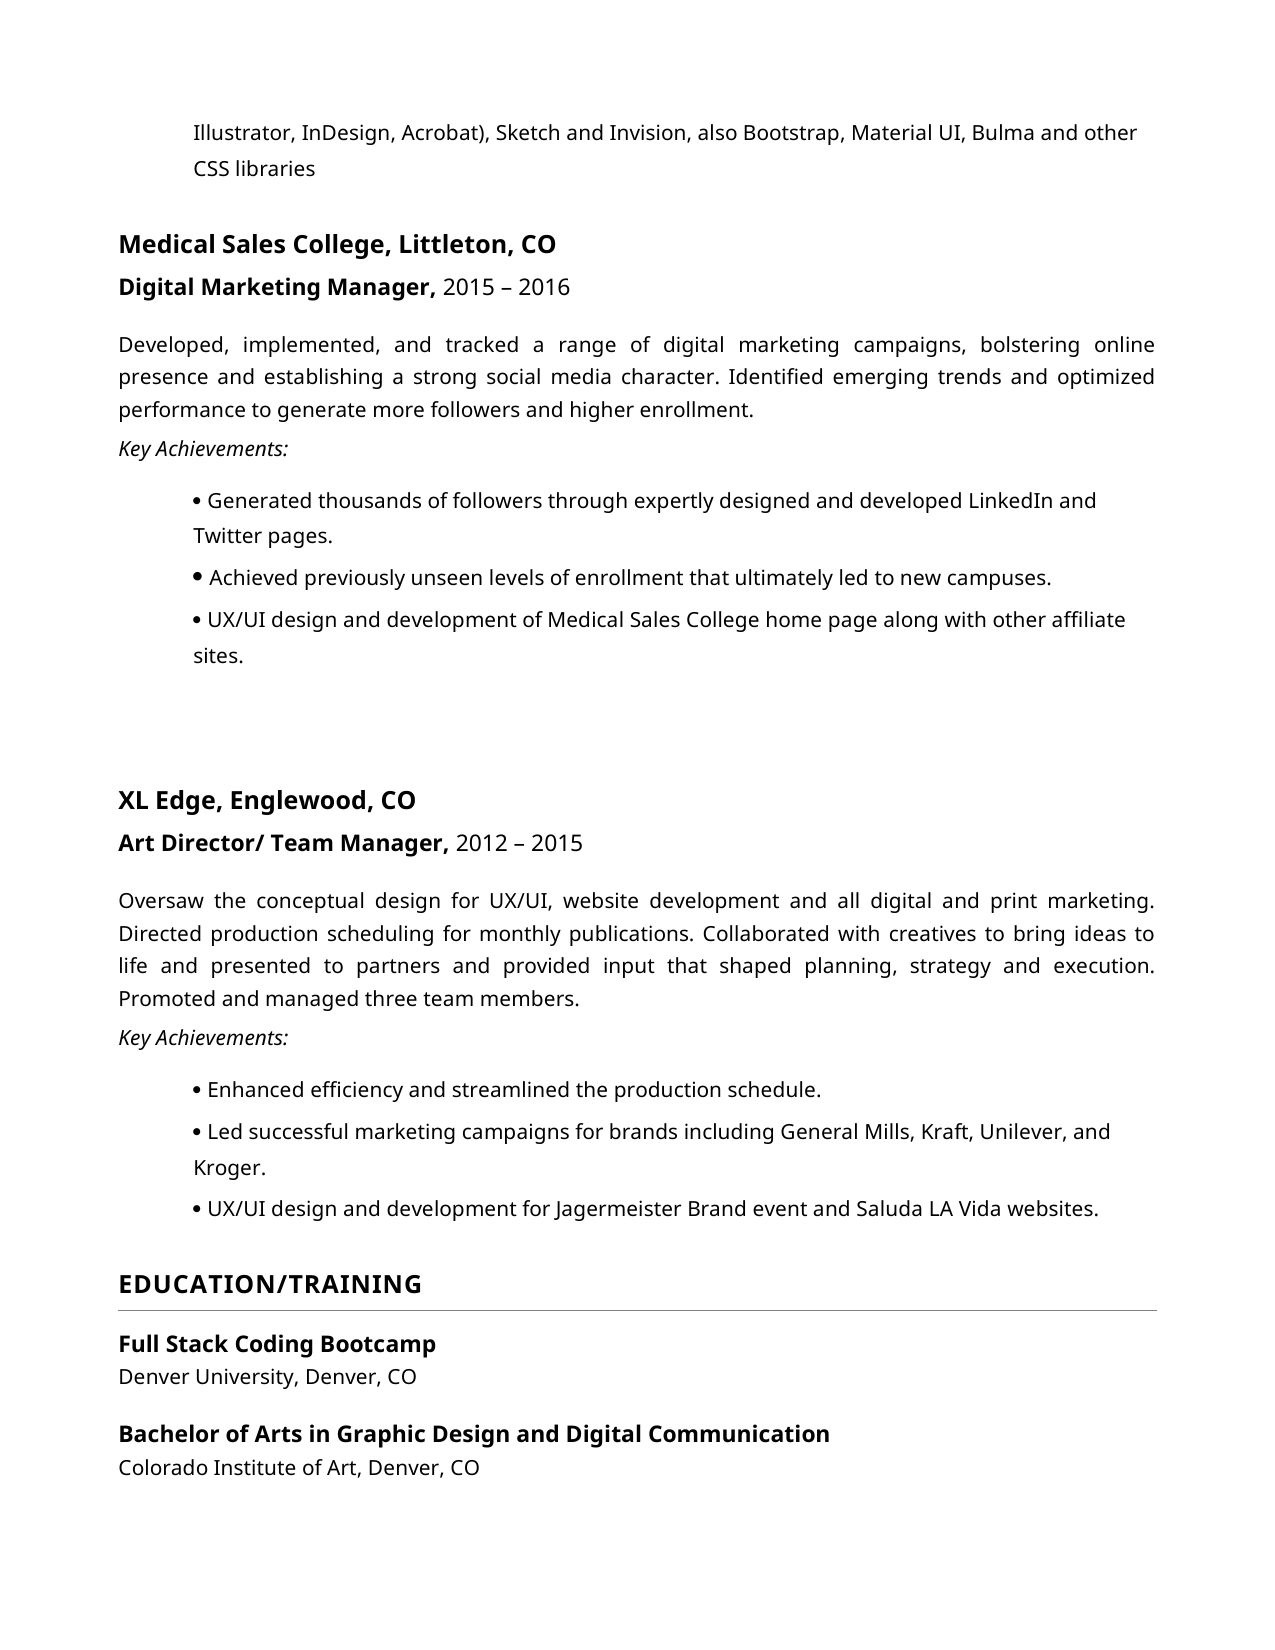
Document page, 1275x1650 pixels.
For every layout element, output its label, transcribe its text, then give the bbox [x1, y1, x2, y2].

text Medical Sales College, Littleton, CO [118, 227, 1157, 261]
text Colorado Institute of Art, Denver, CO [118, 1452, 1157, 1481]
list Led successful marketing campaigns for brands including General Mills, Kraft, Unilever, and Kroger. [193, 1117, 1157, 1181]
text Education/Training [118, 1267, 1157, 1310]
list Generated thousands of followers through expertly designed and developed LinkedIn and Twitter pages. [193, 486, 1157, 550]
list Enhanced efficiency and streamlined the production schedule. [193, 1075, 1157, 1103]
list Achieved previously unseen levels of enrollment that ultimately led to new campuses. [193, 563, 1157, 592]
text Full Stack Coding Bootcamp [118, 1328, 1157, 1359]
text Key Achievements: [118, 1023, 1157, 1052]
text Oversaw the conceptual design for UX/UI, website development and all digital and print marketing. Directed production scheduling for monthly publications. Collaborated with creatives to bring ideas to life and presented to partners and provided input that shaped planning, strategy and execution. Promoted and managed three team members. [118, 886, 1157, 1013]
text Denver University, Denver, CO [118, 1362, 1157, 1391]
list UX/UI design and development for Jagermeister Brand event and Saluda LA Vida websites. [193, 1194, 1160, 1223]
text Bachelor of Arts in Graphic Design and Digital Communication [118, 1418, 1157, 1449]
text XL Edge, Englewood, CO [118, 783, 1157, 817]
list UX/UI design and development of Medical Sales College home page along with other affiliate sites. [193, 605, 1157, 669]
text Developed, implemented, and tracked a range of digital marketing campaigns, bolstering online presence and establishing a strong social media character. Identified emerging trends and optimized performance to generate more followers and higher enrollment. [118, 329, 1157, 424]
text Digital Marketing Manager, 2015 – 2016 [118, 270, 1157, 301]
text Key Achievements: [118, 434, 1157, 463]
list Illustrator, InDesign, Acrobat), Sketch and Invision, also Bootstrap, Material UI, Bulma and other CSS libraries [193, 118, 1157, 182]
text Art Director/ Team Manager, 2012 – 2015 [118, 827, 1157, 858]
